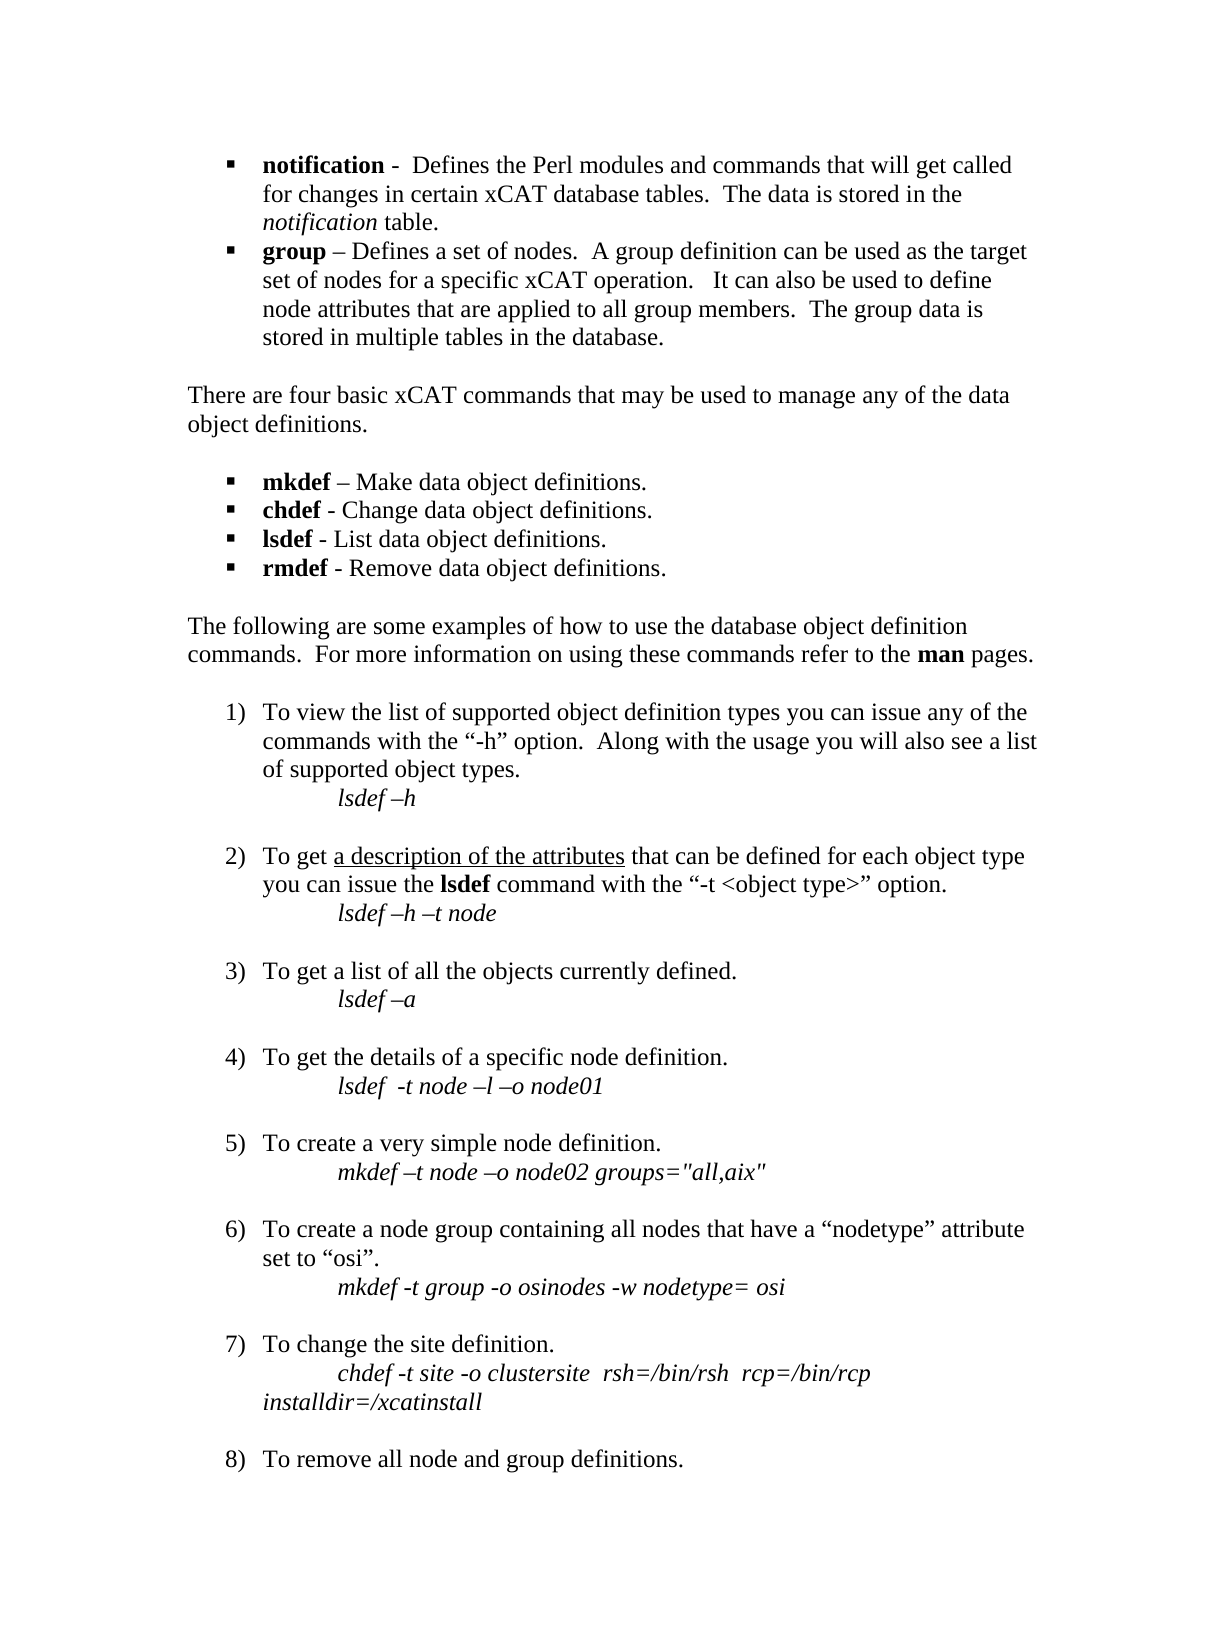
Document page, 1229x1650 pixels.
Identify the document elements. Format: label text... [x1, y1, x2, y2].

list To create a very simple node definition. [225, 1128, 1041, 1157]
list To get a description of the attributes that can be defined for each object type you can issue the lsdef command with the “-t <object type>” option. [225, 841, 1041, 898]
list group – Defines a set of nodes. A group definition can be used as the target set of nodes for a specific xCAT operation. It can also be used to define node attributes that are applied to all group members. The group data is stored in multiple tables in the database. [225, 236, 1041, 351]
text lsdef –h [337, 783, 1041, 812]
text mkdef –t node –o node02 groups="all,aix" [337, 1157, 1041, 1186]
list To change the site definition. [225, 1329, 1041, 1358]
list rmdef - Remove data object definitions. [225, 553, 1041, 582]
text mkdef -t group -o osinodes -w nodetype= osi [337, 1272, 1041, 1301]
text lsdef -t node –l –o node01 [337, 1071, 1041, 1099]
text chdef -t site -o clustersite rsh=/bin/rsh rcp=/bin/rcp installdir=/xcatinstall [262, 1358, 1041, 1416]
text The following are some examples of how to use the database object definition commands. For more information on using these commands refer to the man pages. [187, 611, 1041, 668]
list To view the list of supported object definition types you can issue any of the commands with the “-h” option. Along with the usage you will also see a list of supported object types. [225, 697, 1041, 783]
text There are four basic xCAT commands that may be used to manage any of the data object definitions. [187, 380, 1041, 437]
list chdef - Change data object definitions. [225, 495, 1041, 524]
list To get the details of a specific node definition. [225, 1042, 1041, 1071]
list To create a node group containing all nodes that have a “nodetype” attribute set to “osi”. [225, 1214, 1041, 1272]
list To get a list of all the objects currently defined. [225, 956, 1041, 984]
list To remove all node and group definitions. [225, 1444, 1041, 1473]
list lsdef - List data object definitions. [225, 524, 1041, 553]
list mkdef – Make data object definitions. [225, 467, 1041, 495]
text lsdef –h –t node [300, 898, 1041, 927]
text lsdef –a [337, 984, 1041, 1013]
list notification - Defines the Perl modules and commands that will get called for changes in certain xCAT database tables. The data is stored in the notification table. [225, 150, 1041, 236]
